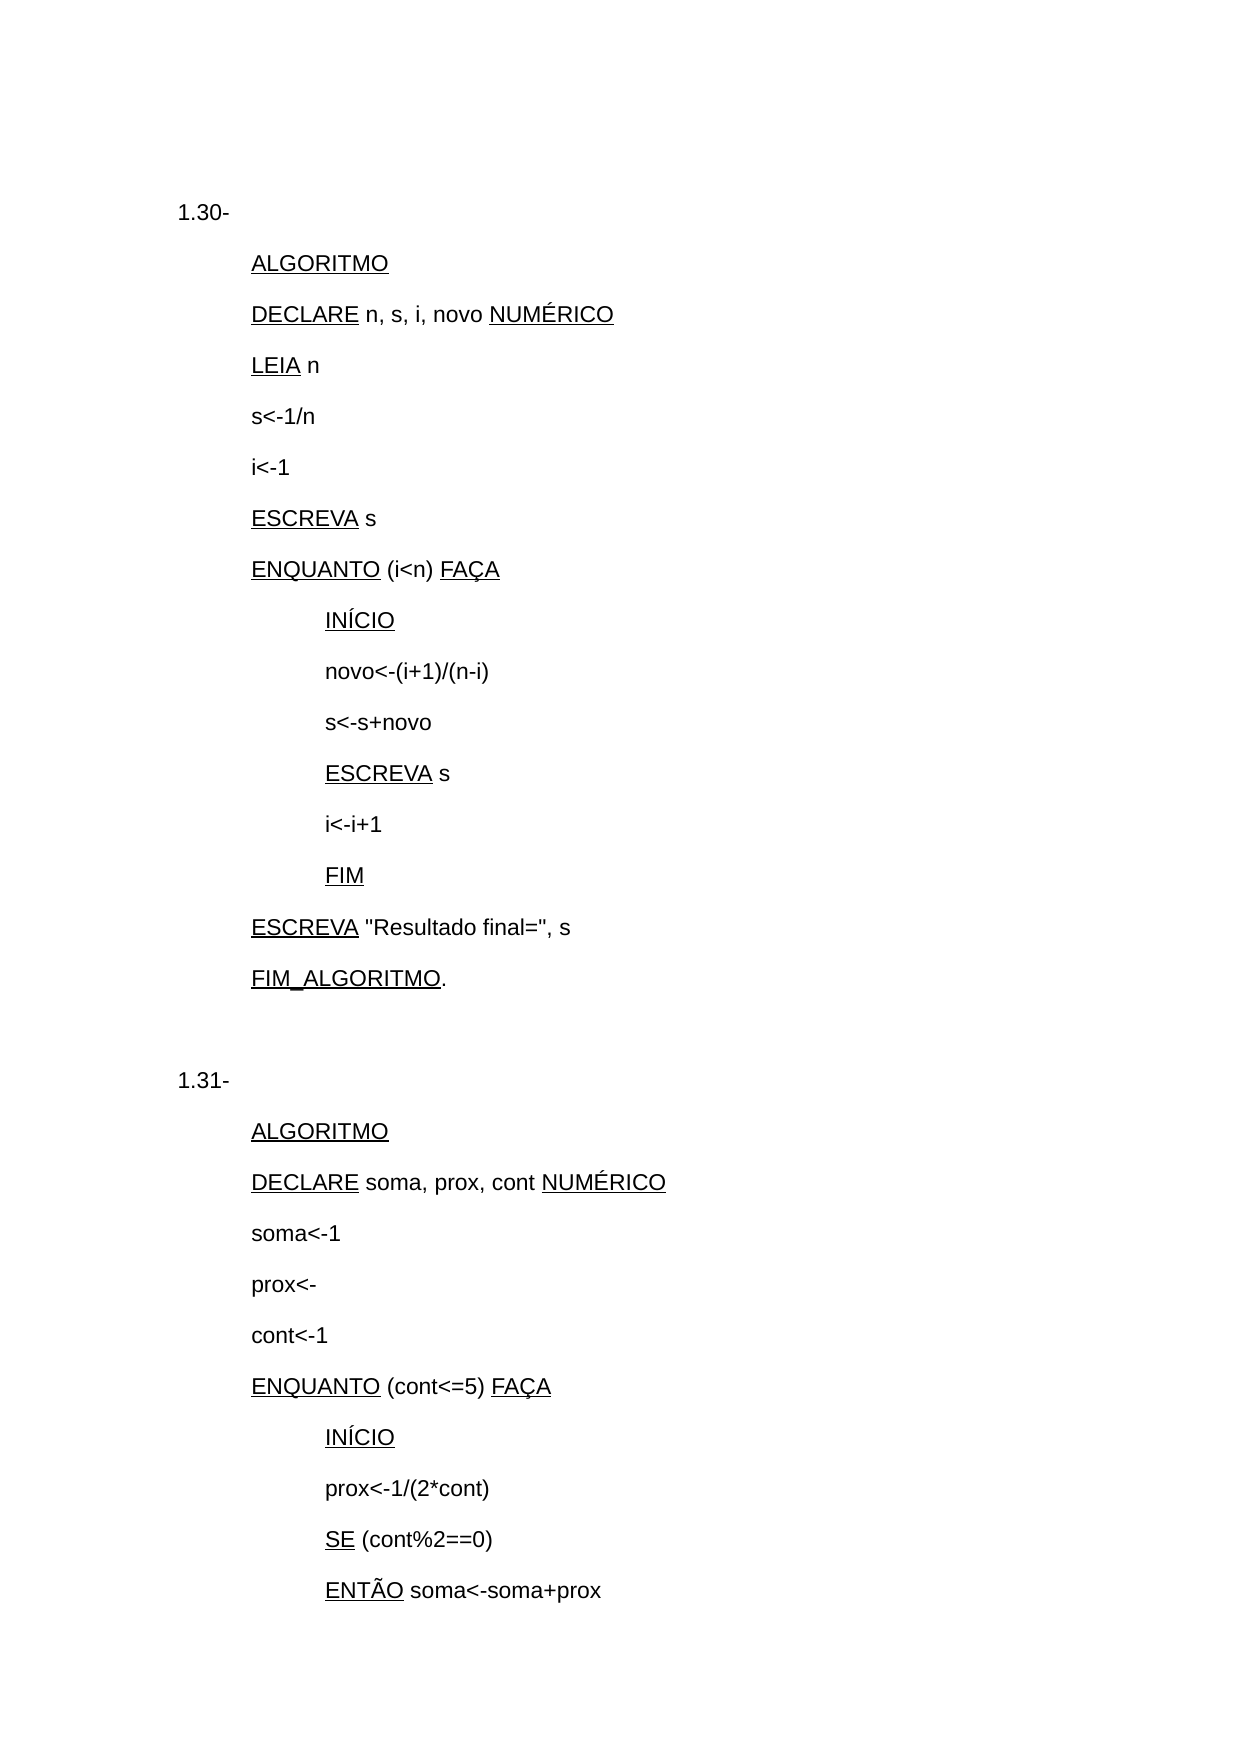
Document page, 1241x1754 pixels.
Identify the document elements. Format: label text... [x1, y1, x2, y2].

text ESCREVA s [177, 505, 1063, 532]
text 1.30- [177, 199, 1063, 225]
text FIM_ALGORITMO. [177, 964, 1063, 991]
text ESCREVA "Resultado final=", s [177, 913, 1063, 940]
text s<-1/n [177, 403, 1063, 429]
text LEIA n [177, 352, 1063, 378]
text s<-s+novo [177, 709, 1063, 736]
text novo<-(i+1)/(n-i) [177, 658, 1063, 685]
text i<-i+1 [177, 811, 1063, 838]
text ENQUANTO (cont<=5) FAÇA [177, 1373, 1063, 1399]
text DECLARE soma, prox, cont NUMÉRICO [177, 1169, 1063, 1195]
text INÍCIO [177, 607, 1063, 634]
text INÍCIO [177, 1424, 1063, 1451]
text i<-1 [177, 454, 1063, 481]
text ENQUANTO (i<n) FAÇA [177, 556, 1063, 583]
text FIM [177, 862, 1063, 889]
text ENTÃO soma<-soma+prox [177, 1577, 1063, 1604]
text soma<-1 [177, 1220, 1063, 1246]
text ALGORITMO [177, 250, 1063, 276]
text cont<-1 [177, 1322, 1063, 1348]
text DECLARE n, s, i, novo NUMÉRICO [177, 301, 1063, 327]
text ALGORITMO [177, 1118, 1063, 1144]
text ESCREVA s [177, 760, 1063, 787]
text SE (cont%2==0) [177, 1526, 1063, 1553]
text prox<- [177, 1271, 1063, 1297]
text 1.31- [177, 1067, 1063, 1093]
text prox<-1/(2*cont) [177, 1475, 1063, 1502]
